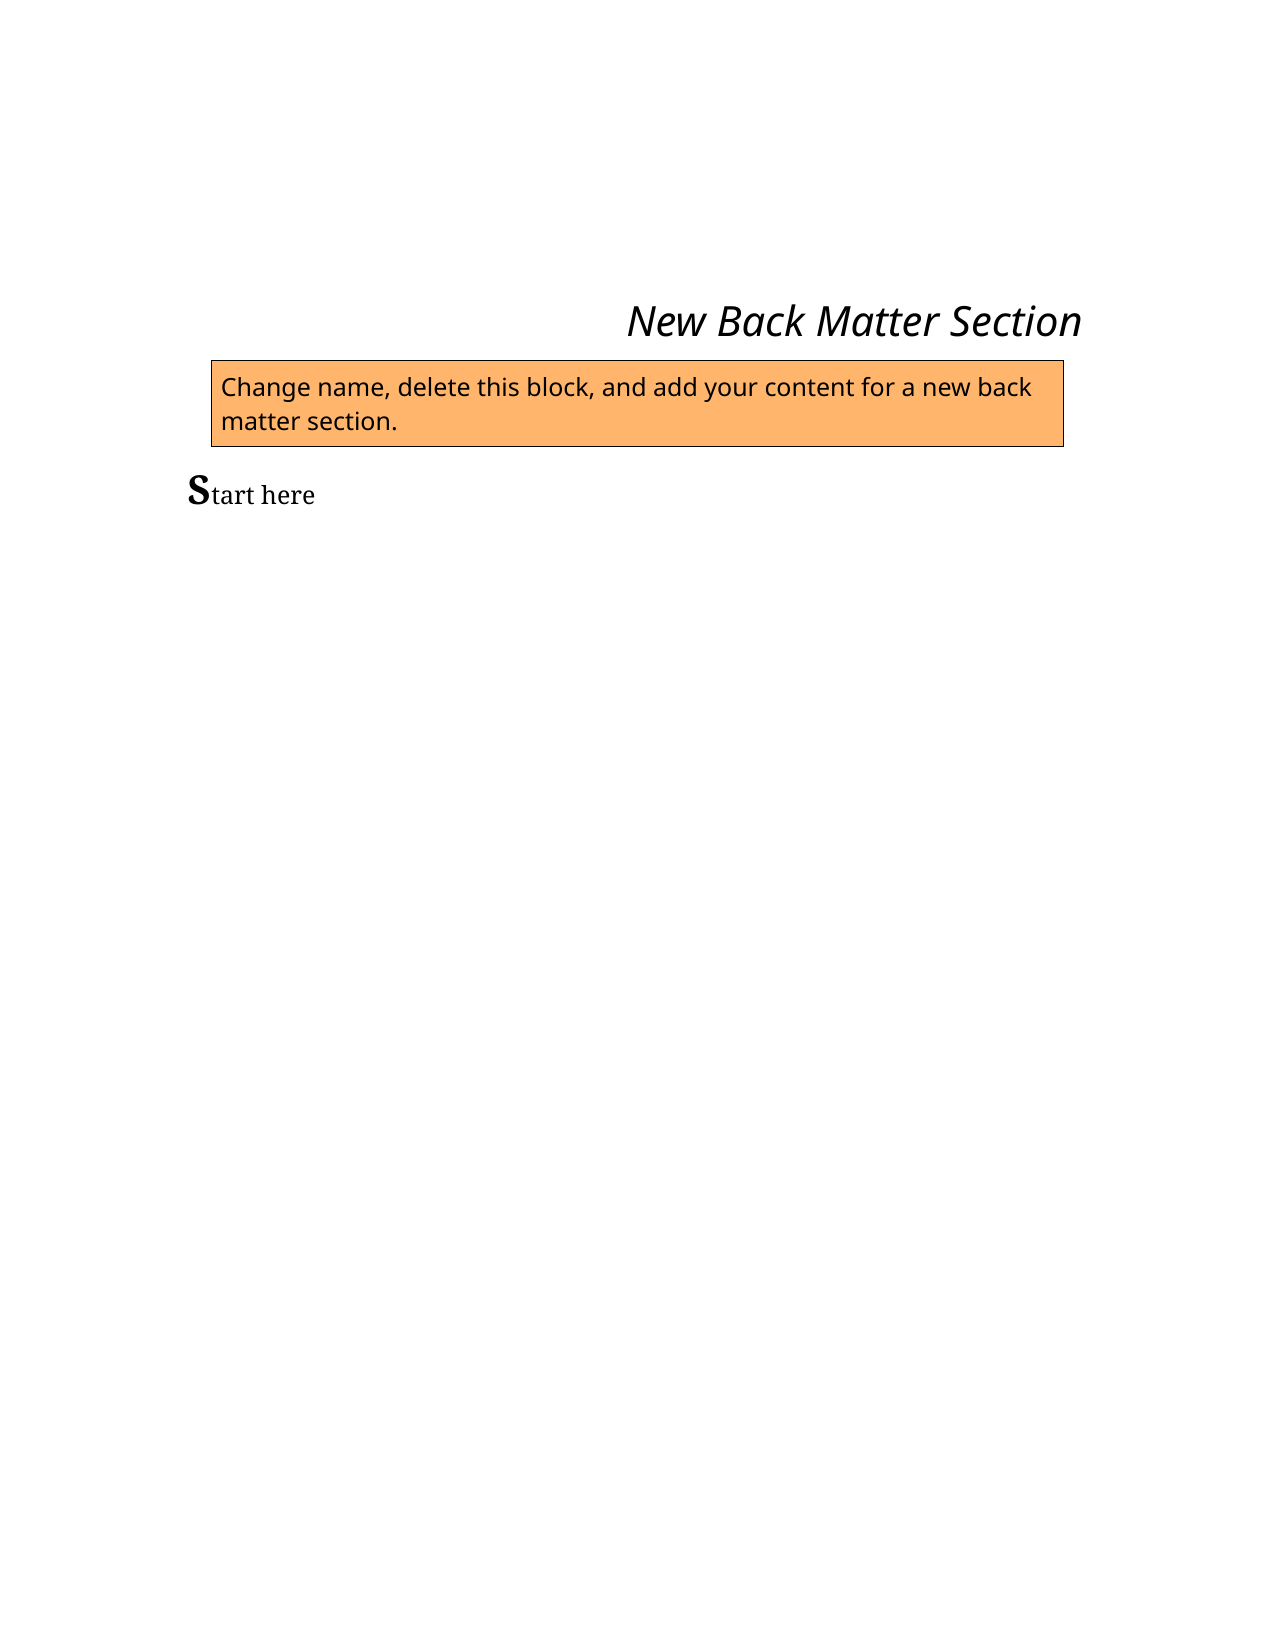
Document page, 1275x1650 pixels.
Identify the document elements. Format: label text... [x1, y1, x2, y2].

text Change name, delete this block, and add your content for a new back matter section. [212, 361, 1063, 446]
text Start here [187, 462, 1087, 516]
subtitle New Back Matter Section [187, 292, 1087, 348]
